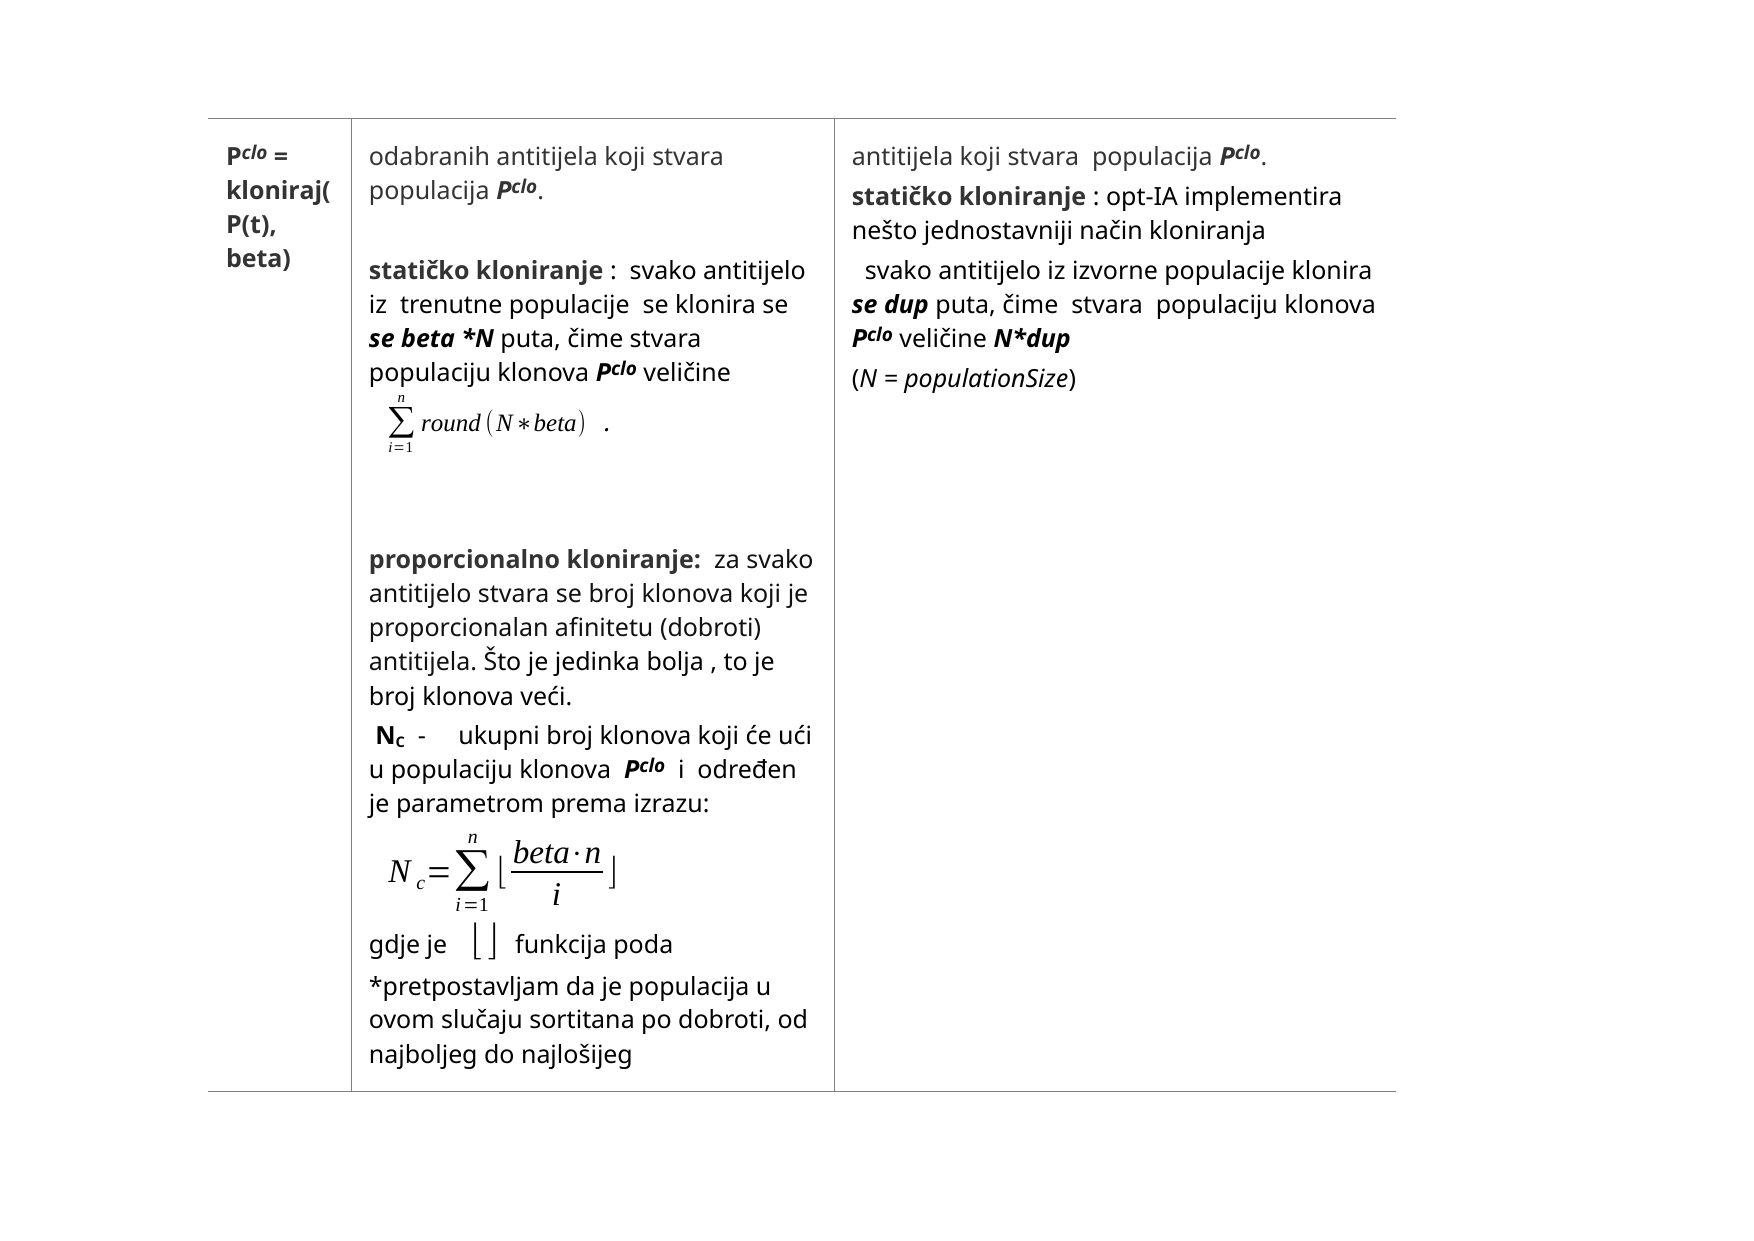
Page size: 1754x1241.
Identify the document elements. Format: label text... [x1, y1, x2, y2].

table_cell Pclo = kloniraj(P(t), beta) [208, 119, 351, 1091]
table_cell Pristupa se procesu kloniranju odabranih antitijela koji stvara populacija Pclo. statičko kloniranje : svako antitijelo iz trenutne populacije se klonira se se beta *N puta, čime stvara populaciju klonova Pclo veličine . proporcionalno kloniranje: za svako antitijelo stvara se broj klonova koji je proporcionalan afinitetu (dobroti) antitijela. Što je jedinka bolja , to je broj klonova veći. NC - ukupni broj klonova koji će ući u populaciju klonova Pclo i određen je parametrom prema izrazu: gdje je funkcija poda *pretpostavljam da je populacija u ovom slučaju sortitana po dobroti, od najboljeg do najlošijeg vjerojatnosno kloniranje: definira parametar pc ( clonal selection rate) temeljem kojeg iz izvorne populacije bira antitijela koja će biti klonirana. [352, 119, 834, 1091]
table_cell antitijela koji stvara populacija Pclo. statičko kloniranje : opt-IA implementira nešto jednostavniji način kloniranja svako antitijelo iz izvorne populacije klonira se dup puta, čime stvara populaciju klonova Pclo veličine N*dup (N = populationSize) [835, 119, 1396, 1091]
